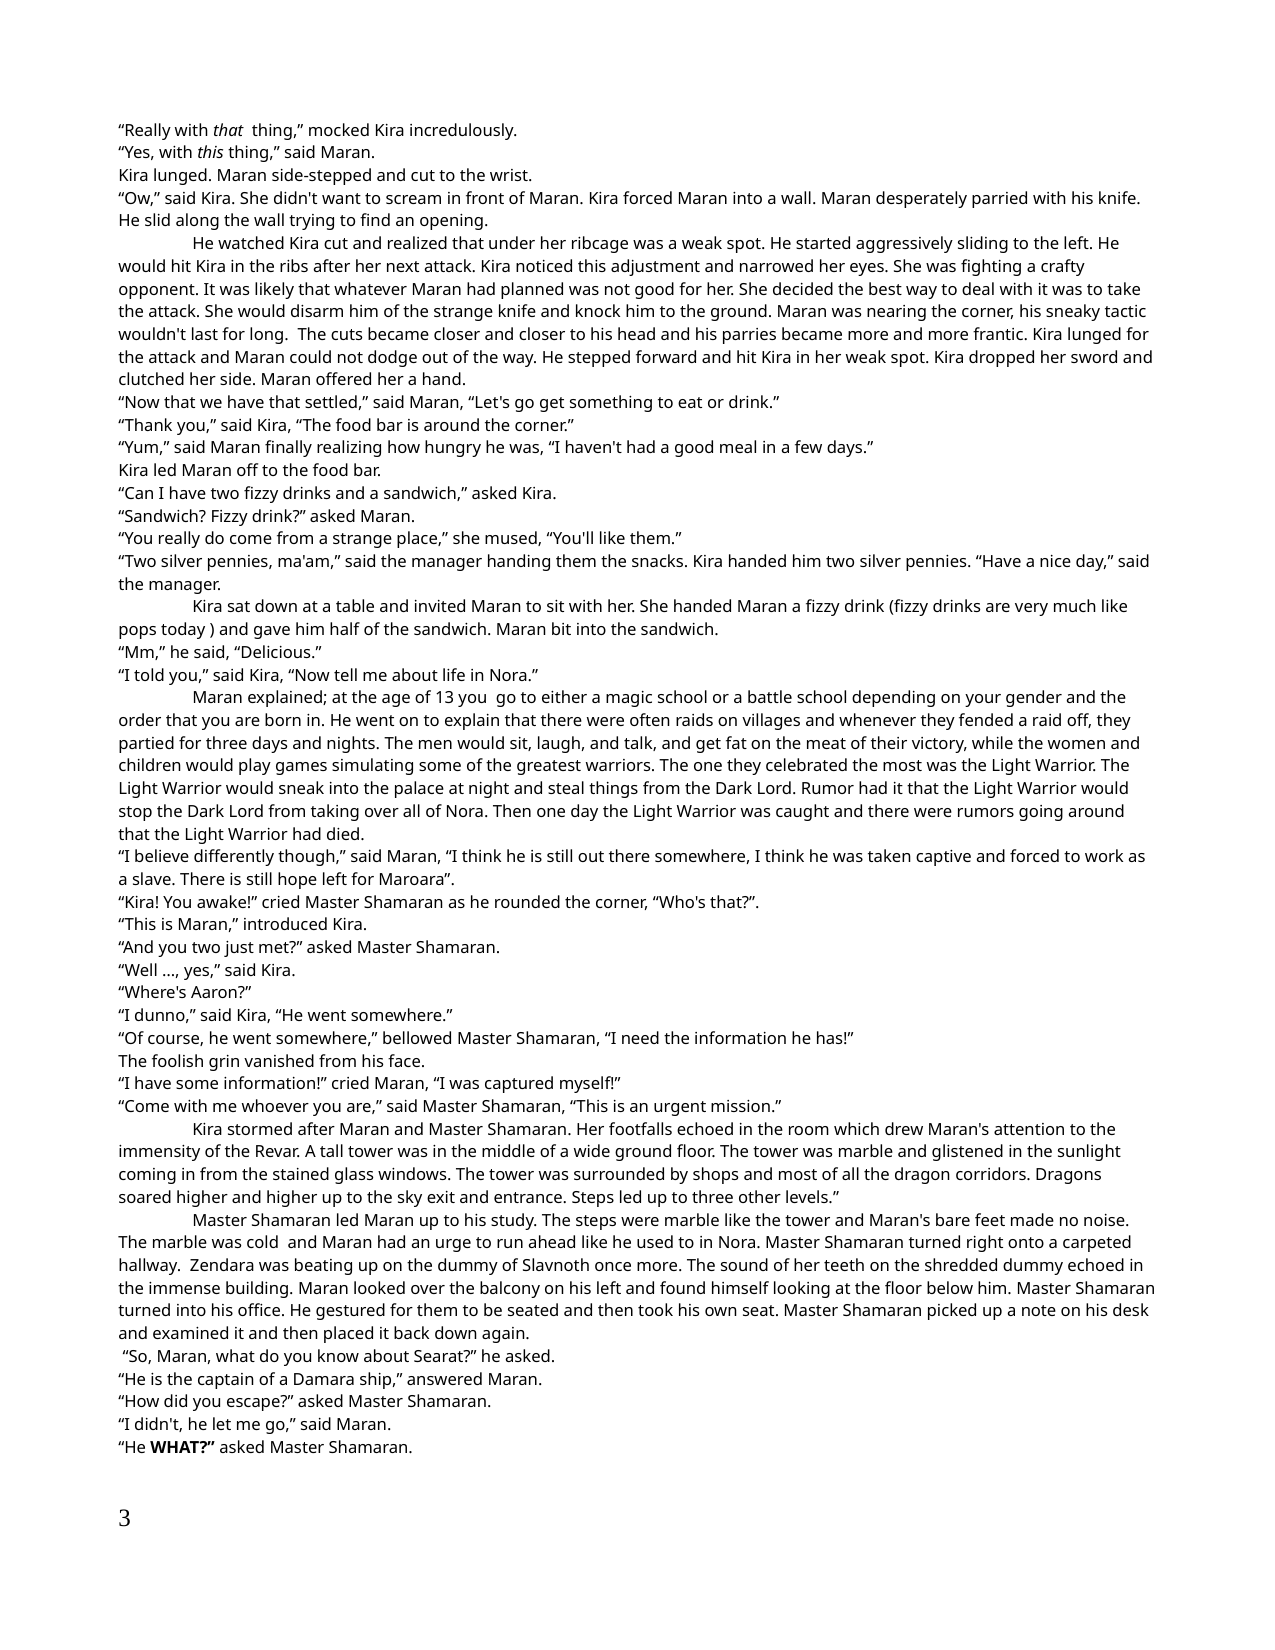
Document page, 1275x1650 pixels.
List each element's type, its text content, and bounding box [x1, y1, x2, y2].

text “How did you escape?” asked Master Shamaran. [118, 1390, 1157, 1412]
text Kira sat down at a table and invited Maran to sit with her. She handed Maran a fizzy drink (fizzy drinks are very much like pops today ) and gave him half of the sandwich. Maran bit into the sandwich. [118, 595, 1157, 640]
text “Yum,” said Maran finally realizing how hungry he was, “I haven't had a good meal in a few days.” [118, 436, 1157, 459]
text “I told you,” said Kira, “Now tell me about life in Nora.” [118, 663, 1157, 686]
text Kira stormed after Maran and Master Shamaran. Her footfalls echoed in the room which drew Maran's attention to the immensity of the Revar. A tall tower was in the middle of a wide ground floor. The tower was marble and glistened in the sunlight coming in from the stained glass windows. The tower was surrounded by shops and most of all the dragon corridors. Dragons soared higher and higher up to the sky exit and entrance. Steps led up to three other levels.” [118, 1117, 1157, 1208]
text “Well …, yes,” said Kira. [118, 958, 1157, 981]
text “Sandwich? Fizzy drink?” asked Maran. [118, 504, 1157, 527]
text “Mm,” he said, “Delicious.” [118, 640, 1157, 663]
text Kira led Maran off to the food bar. [118, 459, 1157, 481]
text “Two silver pennies, ma'am,” said the manager handing them the snacks. Kira handed him two silver pennies. “Have a nice day,” said the manager. [118, 549, 1157, 595]
text “So, Maran, what do you know about Searat?” he asked. [118, 1344, 1157, 1367]
text Master Shamaran led Maran up to his study. The steps were marble like the tower and Maran's bare feet made no noise. The marble was cold and Maran had an urge to run ahead like he used to in Nora. Master Shamaran turned right onto a carpeted hallway. Zendara was beating up on the dummy of Slavnoth once more. The sound of her teeth on the shredded dummy echoed in the immense building. Maran looked over the balcony on his left and found himself looking at the floor below him. Master Shamaran turned into his office. He gestured for them to be seated and then took his own seat. Master Shamaran picked up a note on his desk and examined it and then placed it back down again. [118, 1208, 1157, 1344]
text He watched Kira cut and realized that under her ribcage was a weak spot. He started aggressively sliding to the left. He would hit Kira in the ribs after her next attack. Kira noticed this adjustment and narrowed her eyes. She was fighting a crafty opponent. It was likely that whatever Maran had planned was not good for her. She decided the best way to deal with it was to take the attack. She would disarm him of the strange knife and knock him to the ground. Maran was nearing the corner, his sneaky tactic wouldn't last for long. The cuts became closer and closer to his head and his parries became more and more frantic. Kira lunged for the attack and Maran could not dodge out of the way. He stepped forward and hit Kira in her weak spot. Kira dropped her sword and clutched her side. Maran offered her a hand. [118, 232, 1157, 391]
text “And you two just met?” asked Master Shamaran. [118, 936, 1157, 958]
text “Yes, with this thing,” said Maran. [118, 141, 1157, 163]
text “Of course, he went somewhere,” bellowed Master Shamaran, “I need the information he has!” [118, 1026, 1157, 1049]
text “He WHAT?” asked Master Shamaran. [118, 1435, 1157, 1458]
text “Now that we have that settled,” said Maran, “Let's go get something to eat or drink.” [118, 391, 1157, 413]
text “You really do come from a strange place,” she mused, “You'll like them.” [118, 527, 1157, 549]
text “This is Maran,” introduced Kira. [118, 913, 1157, 936]
text “Can I have two fizzy drinks and a sandwich,” asked Kira. [118, 481, 1157, 504]
text “I didn't, he let me go,” said Maran. [118, 1412, 1157, 1435]
text “Ow,” said Kira. She didn't want to scream in front of Maran. Kira forced Maran into a wall. Maran desperately parried with his knife. He slid along the wall trying to find an opening. [118, 186, 1157, 232]
text Kira lunged. Maran side-stepped and cut to the wrist. [118, 163, 1157, 186]
text “I dunno,” said Kira, “He went somewhere.” [118, 1004, 1157, 1026]
text The foolish grin vanished from his face. [118, 1049, 1157, 1072]
text “Where's Aaron?” [118, 981, 1157, 1004]
text “I believe differently though,” said Maran, “I think he is still out there somewhere, I think he was taken captive and forced to work as a slave. There is still hope left for Maroara”. [118, 845, 1157, 890]
text “Really with that thing,” mocked Kira incredulously. [118, 118, 1157, 141]
text “Come with me whoever you are,” said Master Shamaran, “This is an urgent mission.” [118, 1094, 1157, 1117]
text Maran explained; at the age of 13 you go to either a magic school or a battle school depending on your gender and the order that you are born in. He went on to explain that there were often raids on villages and whenever they fended a raid off, they partied for three days and nights. The men would sit, laugh, and talk, and get fat on the meat of their victory, while the women and children would play games simulating some of the greatest warriors. The one they celebrated the most was the Light Warrior. The Light Warrior would sneak into the palace at night and steal things from the Dark Lord. Rumor had it that the Light Warrior would stop the Dark Lord from taking over all of Nora. Then one day the Light Warrior was caught and there were rumors going around that the Light Warrior had died. [118, 686, 1157, 845]
text “He is the captain of a Damara ship,” answered Maran. [118, 1367, 1157, 1390]
text “I have some information!” cried Maran, “I was captured myself!” [118, 1072, 1157, 1094]
text “Kira! You awake!” cried Master Shamaran as he rounded the corner, “Who's that?”. [118, 890, 1157, 913]
text “Thank you,” said Kira, “The food bar is around the corner.” [118, 413, 1157, 436]
